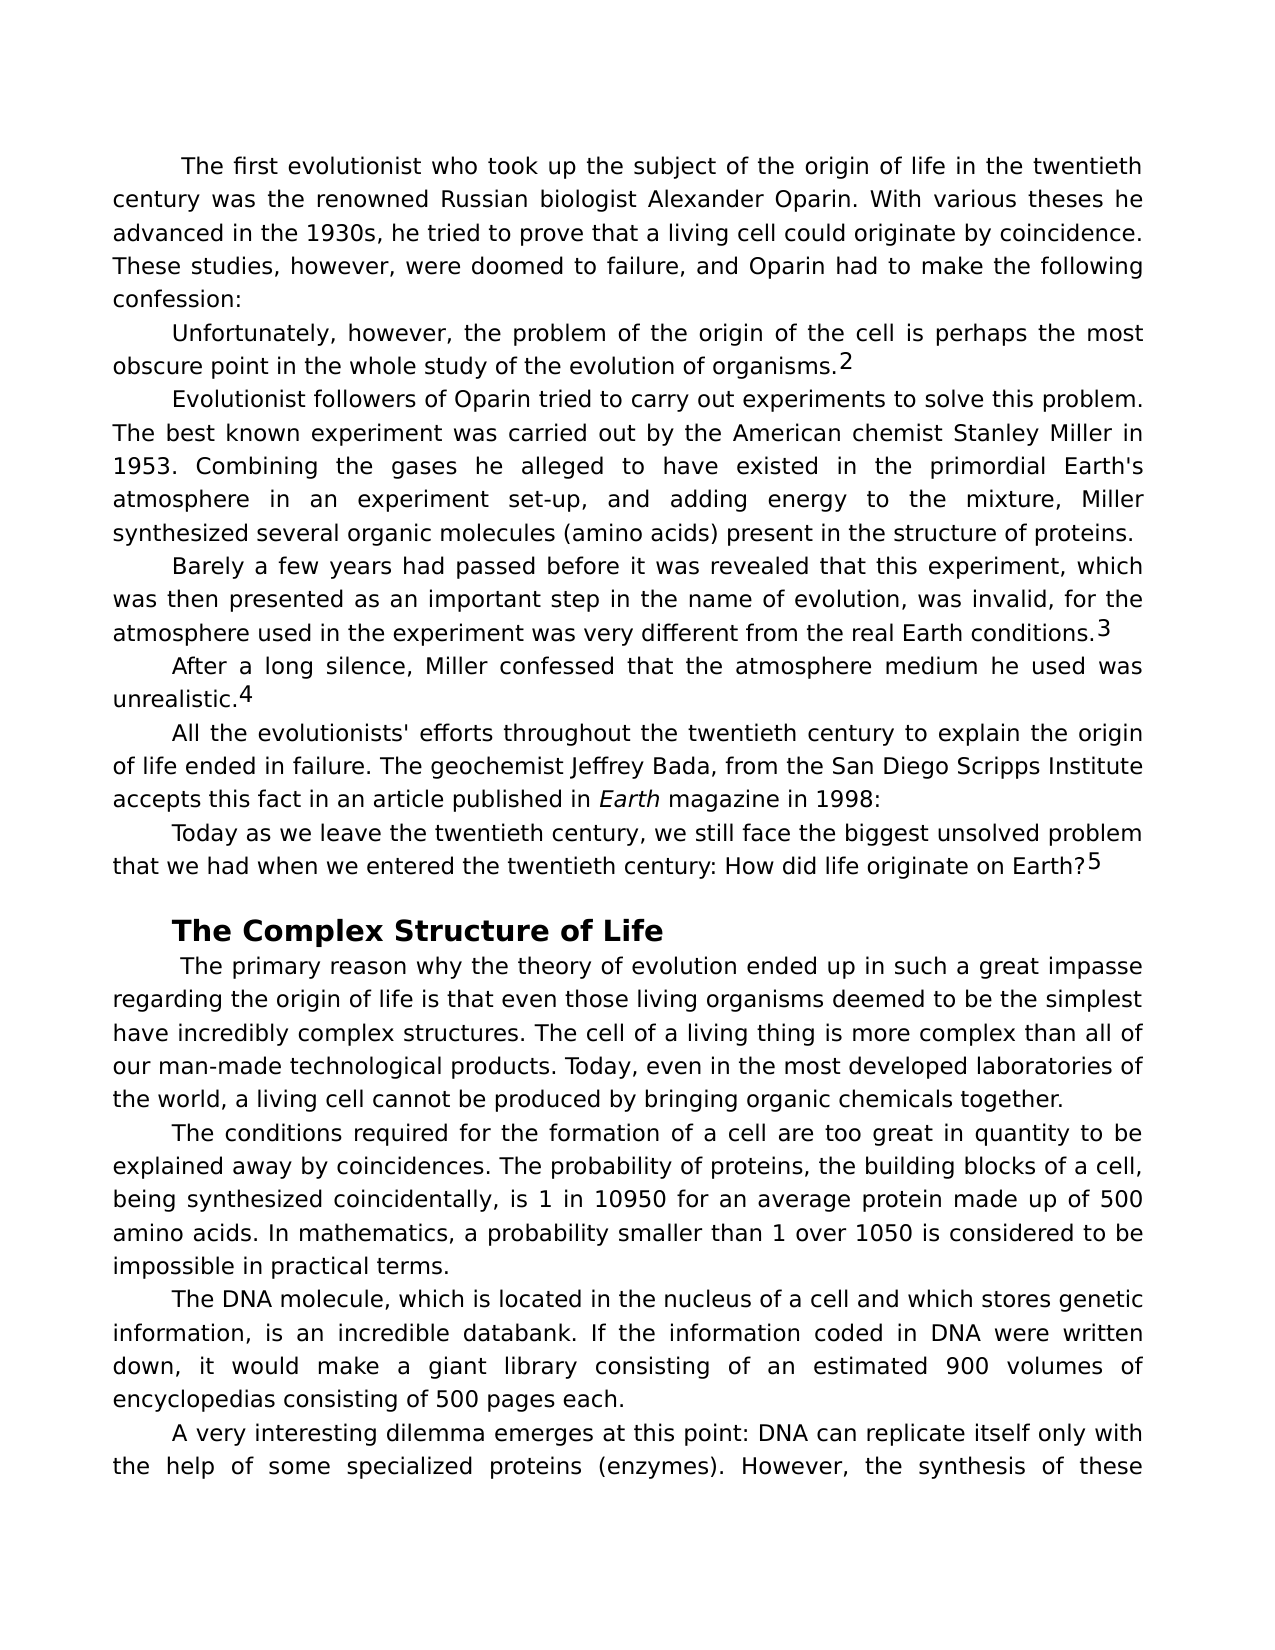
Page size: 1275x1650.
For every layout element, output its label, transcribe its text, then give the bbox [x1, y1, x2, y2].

text A very interesting dilemma emerges at this point: DNA can replicate itself only with the help of some specialized proteins (enzymes). However, the synthesis of these [112, 1414, 1145, 1481]
text The Complex Structure of Life [112, 914, 1145, 948]
text All the evolutionists' efforts throughout the twentieth century to explain the origin of life ended in failure. The geochemist Jeffrey Bada, from the San Diego Scripps Institute accepts this fact in an article published in Earth magazine in 1998: [112, 714, 1145, 814]
text The primary reason why the theory of evolution ended up in such a great impasse regarding the origin of life is that even those living organisms deemed to be the simplest have incredibly complex structures. The cell of a living thing is more complex than all of our man-made technological products. Today, even in the most developed laboratories of the world, a living cell cannot be produced by bringing organic chemicals together. [112, 948, 1145, 1114]
text Today as we leave the twentieth century, we still face the biggest unsolved problem that we had when we entered the twentieth century: How did life originate on Earth?5 [112, 814, 1145, 881]
text The first evolutionist who took up the subject of the origin of life in the twentieth century was the renowned Russian biologist Alexander Oparin. With various theses he advanced in the 1930s, he tried to prove that a living cell could originate by coincidence. These studies, however, were doomed to failure, and Oparin had to make the following confession: [112, 148, 1145, 314]
text Unfortunately, however, the problem of the origin of the cell is perhaps the most obscure point in the whole study of the evolution of organisms.2 [112, 314, 1145, 381]
text Barely a few years had passed before it was revealed that this experiment, which was then presented as an important step in the name of evolution, was invalid, for the atmosphere used in the experiment was very different from the real Earth conditions.3 [112, 548, 1145, 648]
text The conditions required for the formation of a cell are too great in quantity to be explained away by coincidences. The probability of proteins, the building blocks of a cell, being synthesized coincidentally, is 1 in 10950 for an average protein made up of 500 amino acids. In mathematics, a probability smaller than 1 over 1050 is considered to be impossible in practical terms. [112, 1114, 1145, 1281]
text After a long silence, Miller confessed that the atmosphere medium he used was unrealistic.4 [112, 648, 1145, 714]
text Evolutionist followers of Oparin tried to carry out experiments to solve this problem. The best known experiment was carried out by the American chemist Stanley Miller in 1953. Combining the gases he alleged to have existed in the primordial Earth's atmosphere in an experiment set-up, and adding energy to the mixture, Miller synthesized several organic molecules (amino acids) present in the structure of proteins. [112, 381, 1145, 548]
text The DNA molecule, which is located in the nucleus of a cell and which stores genetic information, is an incredible databank. If the information coded in DNA were written down, it would make a giant library consisting of an estimated 900 volumes of encyclopedias consisting of 500 pages each. [112, 1281, 1145, 1414]
